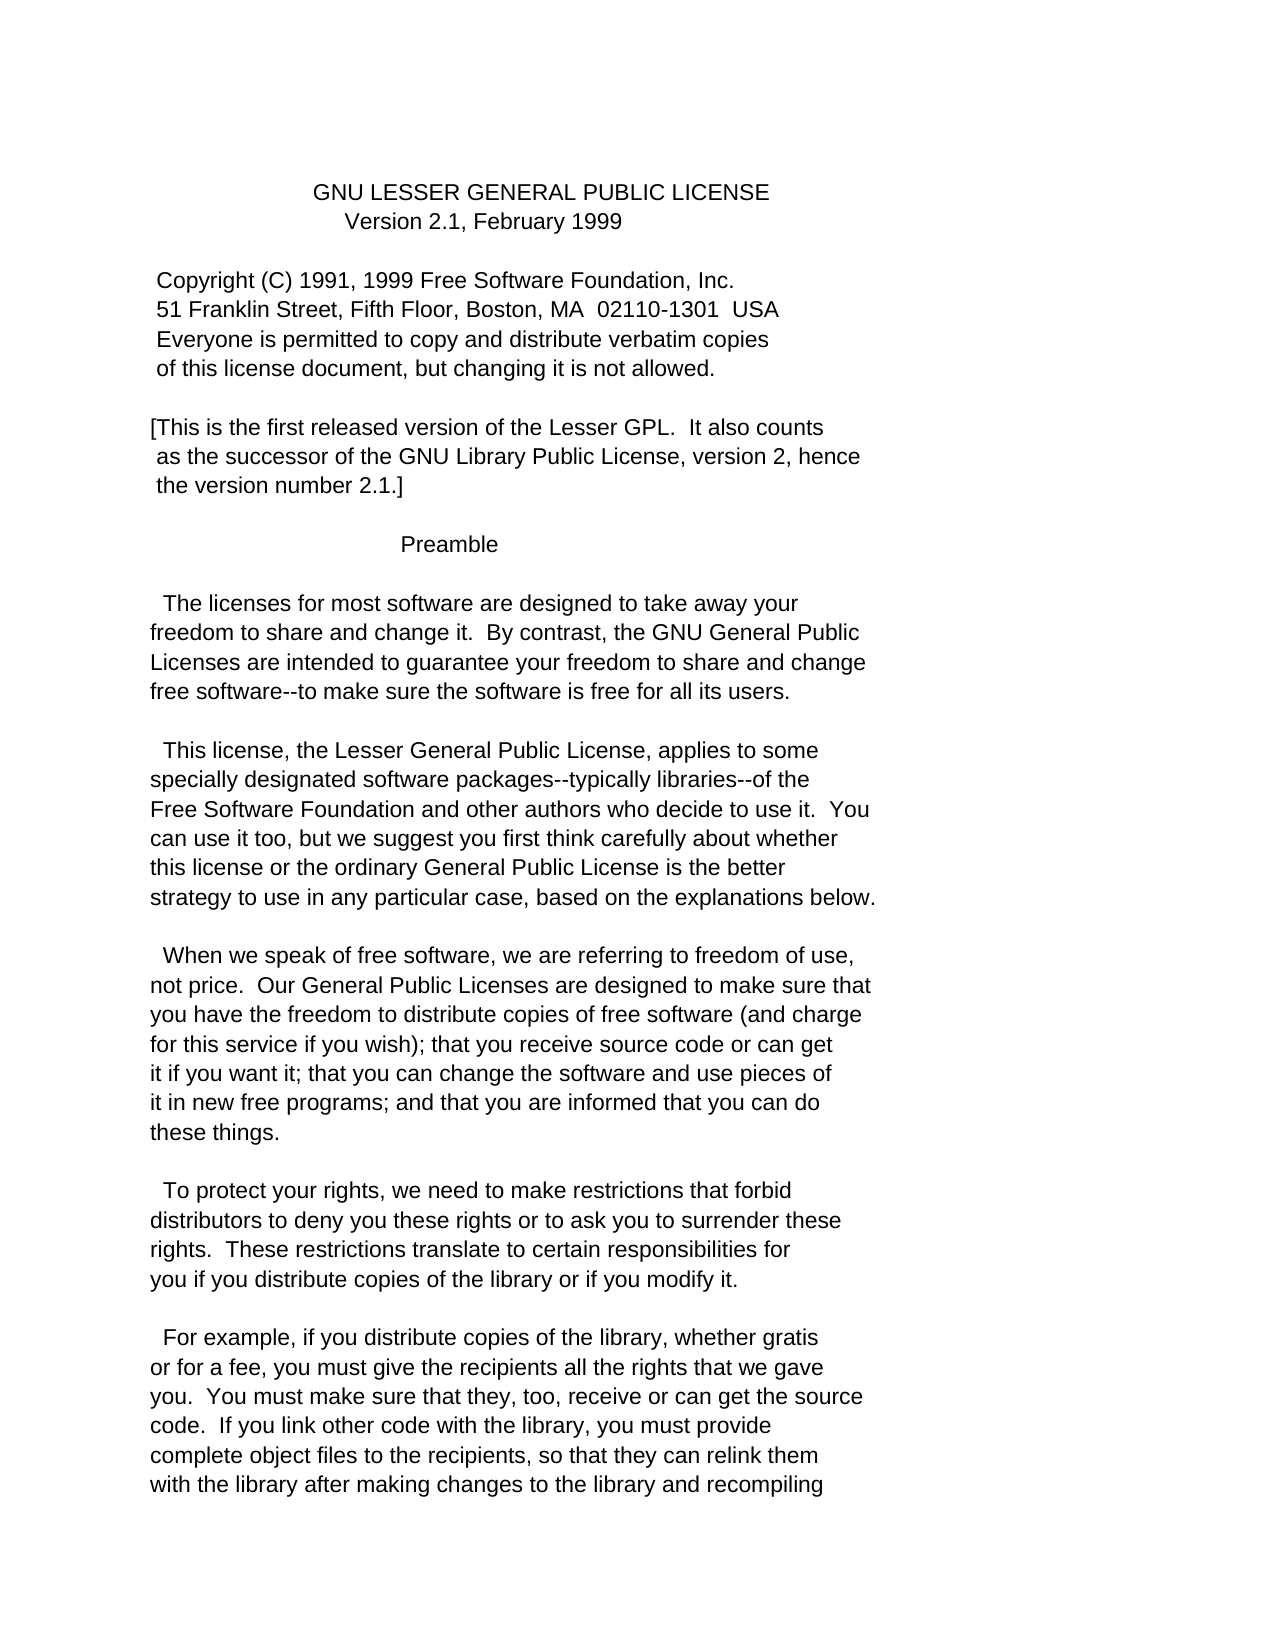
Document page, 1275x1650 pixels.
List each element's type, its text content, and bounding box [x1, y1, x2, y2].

text When we speak of free software, we are referring to freedom of use, [150, 943, 1125, 969]
text This license, the Lesser General Public License, applies to some [150, 737, 1125, 763]
text this license or the ordinary General Public License is the better [150, 855, 1125, 881]
text or for a fee, you must give the recipients all the rights that we gave [150, 1354, 1125, 1380]
text code. If you link other code with the library, you must provide [150, 1413, 1125, 1439]
text these things. [150, 1119, 1125, 1145]
text you have the freedom to distribute copies of free software (and charge [150, 1002, 1125, 1027]
text To protect your rights, we need to make restrictions that forbid [150, 1178, 1125, 1204]
text Everyone is permitted to copy and distribute verbatim copies [150, 326, 1125, 352]
text Free Software Foundation and other authors who decide to use it. You [150, 796, 1125, 822]
text Version 2.1, February 1999 [150, 209, 1125, 234]
text specially designated software packages--typically libraries--of the [150, 767, 1125, 792]
text Preamble [150, 532, 1125, 557]
text as the successor of the GNU Library Public License, version 2, hence [150, 444, 1125, 469]
text complete object files to the recipients, so that they can relink them [150, 1442, 1125, 1468]
text GNU LESSER GENERAL PUBLIC LICENSE [150, 179, 1125, 205]
text you. You must make sure that they, too, receive or can get the source [150, 1384, 1125, 1409]
text for this service if you wish); that you receive source code or can get [150, 1031, 1125, 1057]
text distributors to deny you these rights or to ask you to surrender these [150, 1207, 1125, 1233]
text with the library after making changes to the library and recompiling [150, 1472, 1125, 1497]
text Licenses are intended to guarantee your freedom to share and change [150, 649, 1125, 675]
text free software--to make sure the software is free for all its users. [150, 679, 1125, 704]
text For example, if you distribute copies of the library, whether gratis [150, 1325, 1125, 1351]
text can use it too, but we suggest you first think carefully about whether [150, 826, 1125, 851]
text it in new free programs; and that you are informed that you can do [150, 1090, 1125, 1116]
text the version number 2.1.] [150, 473, 1125, 499]
text rights. These restrictions translate to certain responsibilities for [150, 1237, 1125, 1262]
text Copyright (C) 1991, 1999 Free Software Foundation, Inc. [150, 267, 1125, 293]
text The licenses for most software are designed to take away your [150, 591, 1125, 616]
text freedom to share and change it. By contrast, the GNU General Public [150, 620, 1125, 646]
text it if you want it; that you can change the software and use pieces of [150, 1061, 1125, 1086]
text strategy to use in any particular case, based on the explanations below. [150, 884, 1125, 910]
text you if you distribute copies of the library or if you modify it. [150, 1266, 1125, 1292]
text 51 Franklin Street, Fifth Floor, Boston, MA 02110-1301 USA [150, 297, 1125, 322]
text of this license document, but changing it is not allowed. [150, 356, 1125, 381]
text [This is the first released version of the Lesser GPL. It also counts [150, 414, 1125, 440]
text not price. Our General Public Licenses are designed to make sure that [150, 972, 1125, 998]
